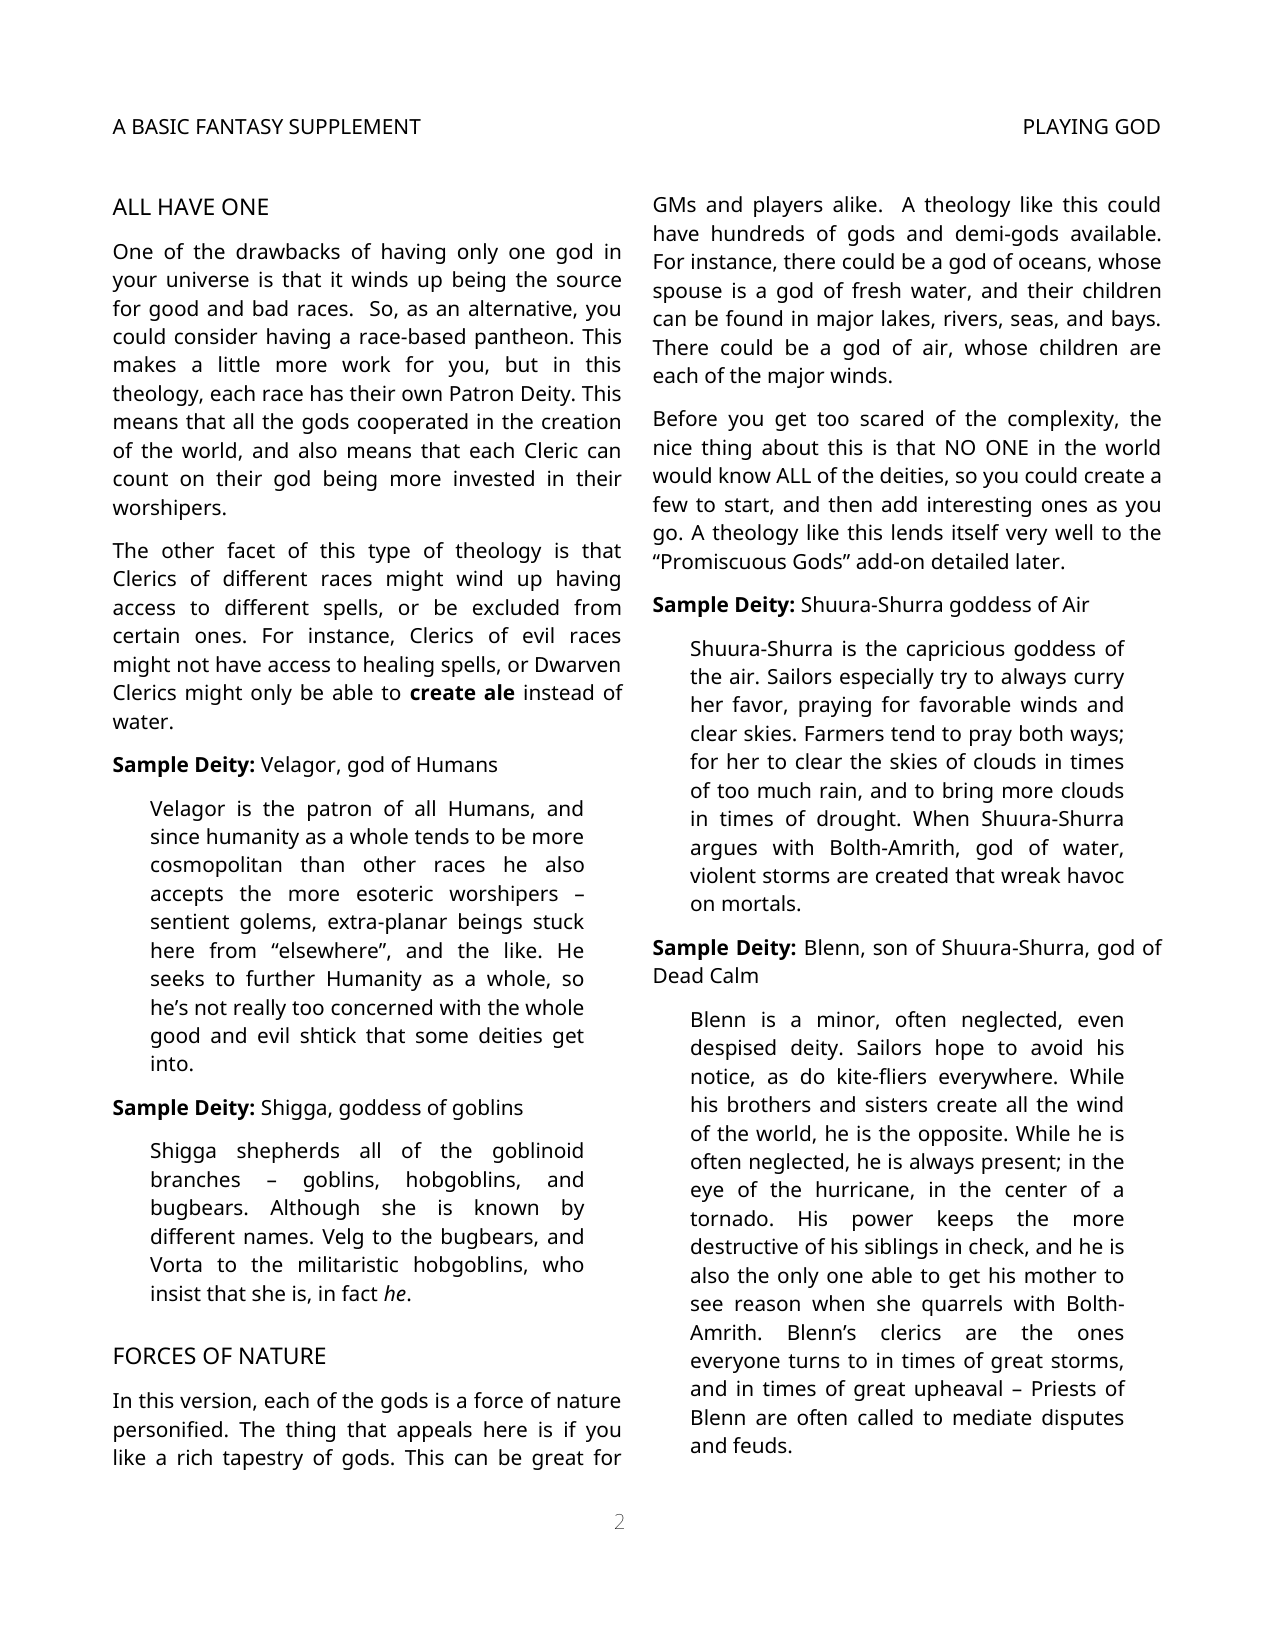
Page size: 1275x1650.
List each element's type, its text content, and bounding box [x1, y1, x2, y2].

text Sample Deity: Blenn, son of Shuura-Shurra, god of Dead Calm [652, 933, 1162, 990]
text Velagor is the patron of all Humans, and since humanity as a whole tends to be more cosmopolitan than other races he also accepts the more esoteric worshipers – sentient golems, extra-planar beings stuck here from “elsewhere”, and the like. He seeks to further Humanity as a whole, so he’s not really too concerned with the whole good and evil shtick that some deities get into. [150, 794, 585, 1078]
text The other facet of this type of theology is that Clerics of different races might wind up having access to different spells, or be excluded from certain ones. For instance, Clerics of evil races might not have access to healing spells, or Dwarven Clerics might only be able to create ale instead of water. [112, 536, 622, 735]
subtitle ALL HAVE ONE [112, 191, 622, 222]
text One of the drawbacks of having only one god in your universe is that it winds up being the source for good and bad races. So, as an alternative, you could consider having a race-based pantheon. This makes a little more work for you, but in this theology, each race has their own Patron Deity. This means that all the gods cooperated in the creation of the world, and also means that each Cleric can count on their god being more invested in their worshipers. [112, 237, 622, 521]
text Blenn is a minor, often neglected, even despised deity. Sailors hope to avoid his notice, as do kite-fliers everywhere. While his brothers and sisters create all the wind of the world, he is the opposite. While he is often neglected, he is always present; in the eye of the hurricane, in the center of a tornado. His power keeps the more destructive of his siblings in check, and he is also the only one able to get his mother to see reason when she quarrels with Bolth-Amrith. Blenn’s clerics are the ones everyone turns to in times of great storms, and in times of great upheaval – Priests of Blenn are often called to mediate disputes and feuds. [690, 1005, 1125, 1460]
text GMs and players alike. A theology like this could have hundreds of gods and demi-gods available. For instance, there could be a god of oceans, whose spouse is a god of fresh water, and their children can be found in major lakes, rivers, seas, and bays. There could be a god of air, whose children are each of the major winds. [652, 191, 1162, 389]
text Sample Deity: Velagor, god of Humans [112, 750, 622, 779]
text Sample Deity: Shuura-Shurra goddess of Air [652, 590, 1162, 619]
text Sample Deity: Shigga, goddess of goblins [112, 1093, 622, 1121]
text Shuura-Shurra is the capricious goddess of the air. Sailors especially try to always curry her favor, praying for favorable winds and clear skies. Farmers tend to pray both ways; for her to clear the skies of clouds in times of too much rain, and to bring more clouds in times of drought. When Shuura-Shurra argues with Bolth-Amrith, god of water, violent storms are created that wreak havoc on mortals. [690, 634, 1125, 918]
text In this version, each of the gods is a force of nature personified. The thing that appeals here is if you like a rich tapestry of gods. This can be great for [112, 1386, 622, 1472]
text Before you get too scared of the complexity, the nice thing about this is that NO ONE in the world would know ALL of the deities, so you could create a few to start, and then add interesting ones as you go. A theology like this lends itself very well to the “Promiscuous Gods” add-on detailed later. [652, 404, 1162, 575]
subtitle FORCES OF NATURE [112, 1340, 622, 1371]
text Shigga shepherds all of the goblinoid branches – goblins, hobgoblins, and bugbears. Although she is known by different names. Velg to the bugbears, and Vorta to the militaristic hobgoblins, who insist that she is, in fact he. [150, 1136, 585, 1307]
